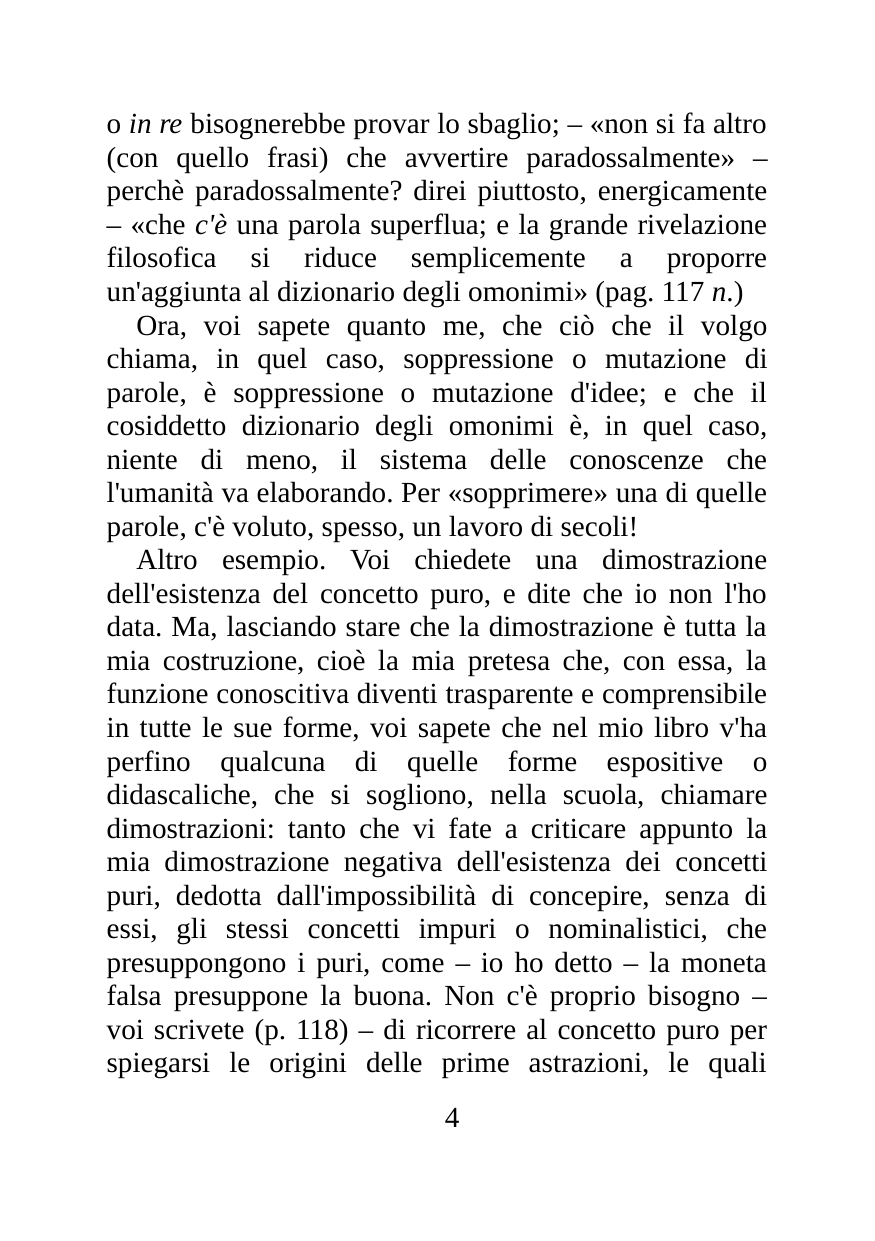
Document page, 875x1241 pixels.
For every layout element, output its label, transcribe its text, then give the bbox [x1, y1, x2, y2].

text Altro esempio. Voi chiedete una dimostrazione dell'esistenza del concetto puro, e dite che io non l'ho data. Ma, lasciando stare che la dimostrazione è tutta la mia costruzione, cioè la mia pretesa che, con essa, la funzione conoscitiva diventi trasparente e comprensibile in tutte le sue forme, voi sapete che nel mio libro v'ha perfino qualcuna di quelle forme espositive o didascaliche, che si sogliono, nella scuola, chiamare dimostrazioni: tanto che vi fate a criticare appunto la mia dimostrazione negativa dell'esistenza dei concetti puri, dedotta dall'impossibilità di concepire, senza di essi, gli stessi concetti impuri o nominalistici, che presuppongono i puri, come ‒ io ho detto ‒ la moneta falsa presuppone la buona. Non c'è proprio bisogno ‒ voi scrivete (p. 118) ‒ di ricorrere al concetto puro per spiegarsi le origini delle prime astrazioni, le quali [106, 542, 768, 1079]
text Ora, voi sapete quanto me, che ciò che il volgo chiama, in quel caso, soppressione o mutazione di parole, è soppressione o mutazione d'idee; e che il cosiddetto dizionario degli omonimi è, in quel caso, niente di meno, il sistema delle conoscenze che l'umanità va elaborando. Per «sopprimere» una di quelle parole, c'è voluto, spesso, un lavoro di secoli! [106, 308, 768, 542]
text o in re bisognerebbe provar lo sbaglio; ‒ «non si fa altro (con quello frasi) che avvertire paradossalmente» ‒ perchè paradossalmente? direi piuttosto, energicamente ‒ «che c'è una parola superflua; e la grande rivelazione filosofica si riduce semplicemente a proporre un'aggiunta al dizionario degli omonimi» (pag. 117 n.) [106, 106, 768, 308]
